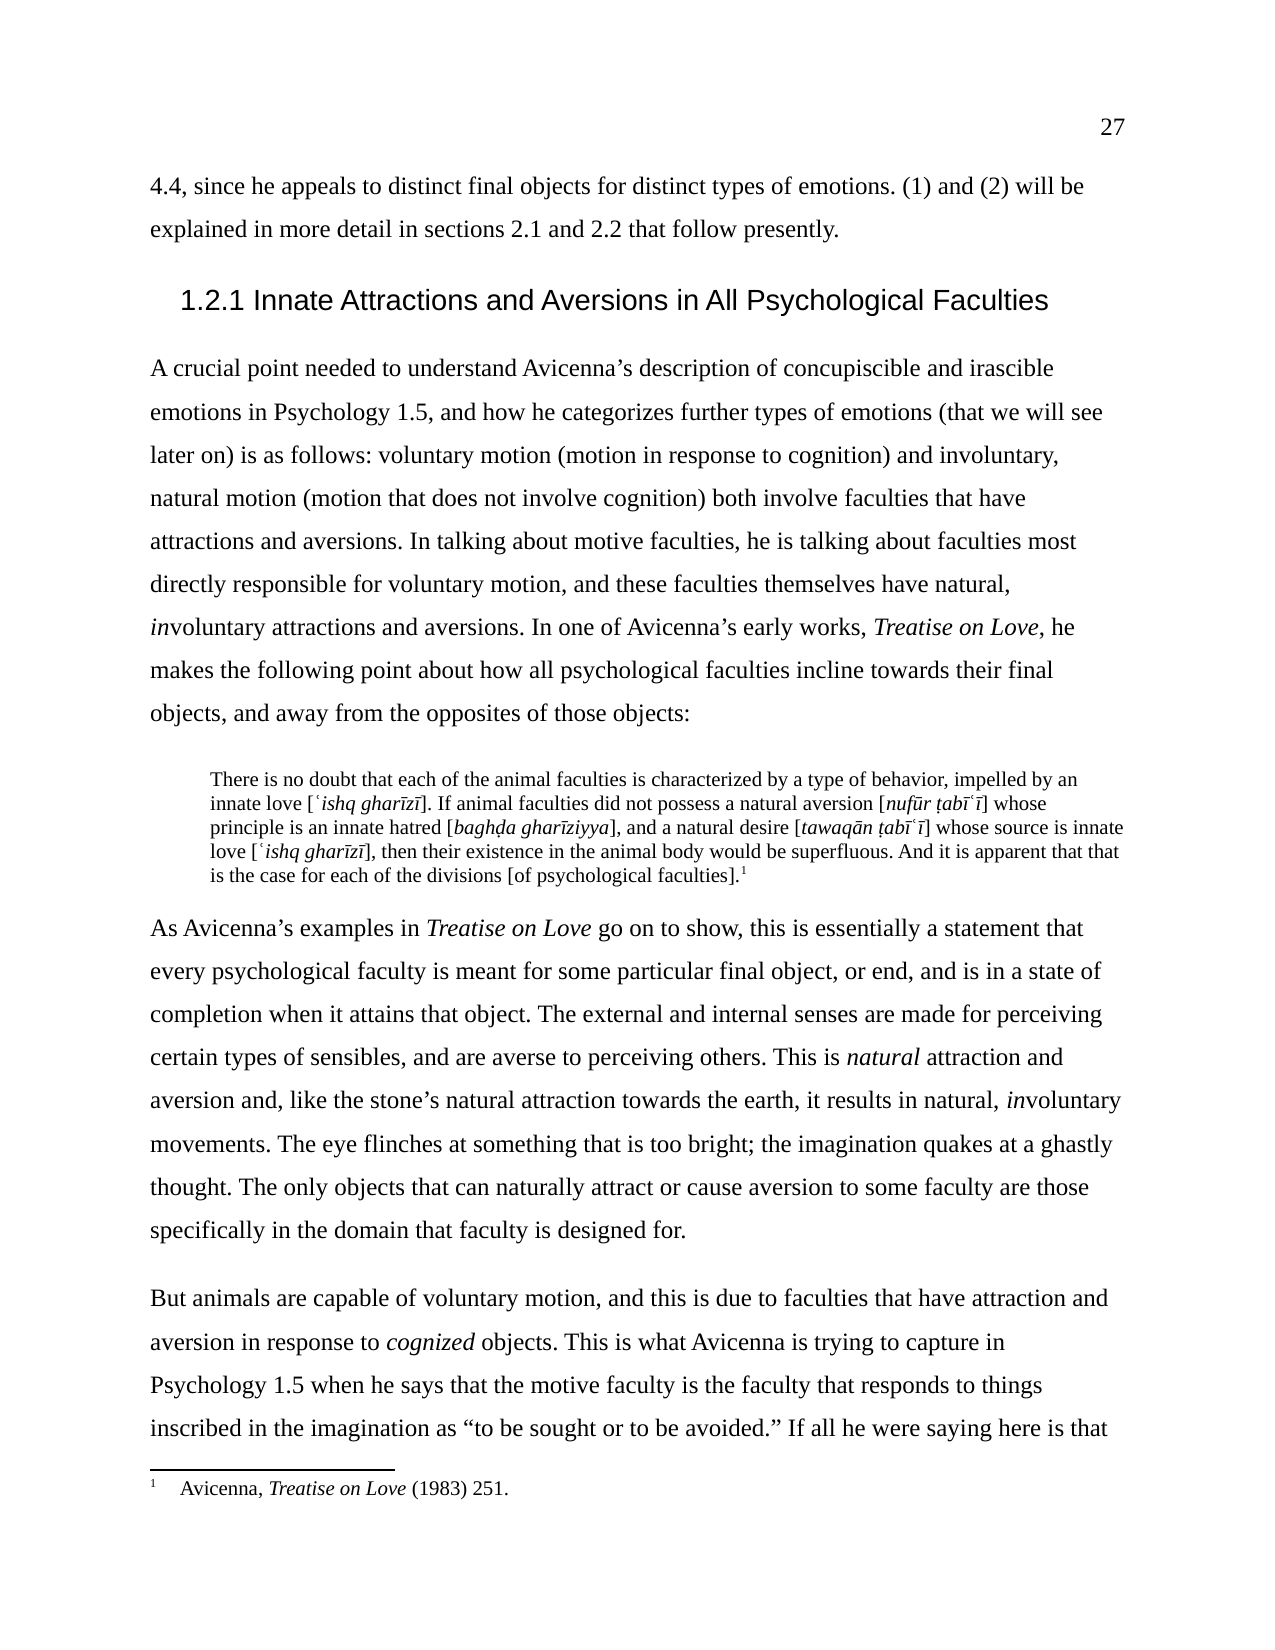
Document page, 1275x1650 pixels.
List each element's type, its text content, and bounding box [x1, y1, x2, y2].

subtitle 1.2.1 Innate Attractions and Aversions in All Psychological Faculties [180, 282, 1125, 316]
text But animals are capable of voluntary motion, and this is due to faculties that have attraction and aversion in response to cognized objects. This is what Avicenna is trying to capture in Psychology 1.5 when he says that the motive faculty is the faculty that responds to things inscribed in the imagination as “to be sought or to be avoided.” If all he were saying here is that [150, 1283, 1125, 1442]
text 4.4, since he appeals to distinct final objects for distinct types of emotions. (1) and (2) will be explained in more detail in sections 2.1 and 2.2 that follow presently. [150, 171, 1125, 243]
text A crucial point needed to understand Avicenna’s description of concupiscible and irascible emotions in Psychology 1.5, and how he categorizes further types of emotions (that we will see later on) is as follows: voluntary motion (motion in response to cognition) and involuntary, natural motion (motion that does not involve cognition) both involve faculties that have attractions and aversions. In talking about motive faculties, he is talking about faculties most directly responsible for voluntary motion, and these faculties themselves have natural, involuntary attractions and aversions. In one of Avicenna’s early works, Treatise on Love, he makes the following point about how all psychological faculties incline towards their final objects, and away from the opposites of those objects: [150, 353, 1125, 727]
text There is no doubt that each of the animal faculties is characterized by a type of behavior, impelled by an innate love [ʿishq gharīzī]. If animal faculties did not possess a natural aversion [nufūr ṭabīʿī] whose principle is an innate hatred [baghḍa gharīziyya], and a natural desire [tawaqān ṭabīʿī] whose source is innate love [ʿishq gharīzī], then their existence in the animal body would be superfluous. And it is apparent that that is the case for each of the divisions [of psychological faculties]. [210, 767, 1125, 887]
text Avicenna, Treatise on Love (1983) 251. [150, 1476, 1125, 1500]
text As Avicenna’s examples in Treatise on Love go on to show, this is essentially a statement that every psychological faculty is meant for some particular final object, or end, and is in a state of completion when it attains that object. The external and internal senses are made for perceiving certain types of sensibles, and are averse to perceiving others. This is natural attraction and aversion and, like the stone’s natural attraction towards the earth, it results in natural, involuntary movements. The eye flinches at something that is too bright; the imagination quakes at a ghastly thought. The only objects that can naturally attract or cause aversion to some faculty are those specifically in the domain that faculty is designed for. [150, 913, 1125, 1244]
